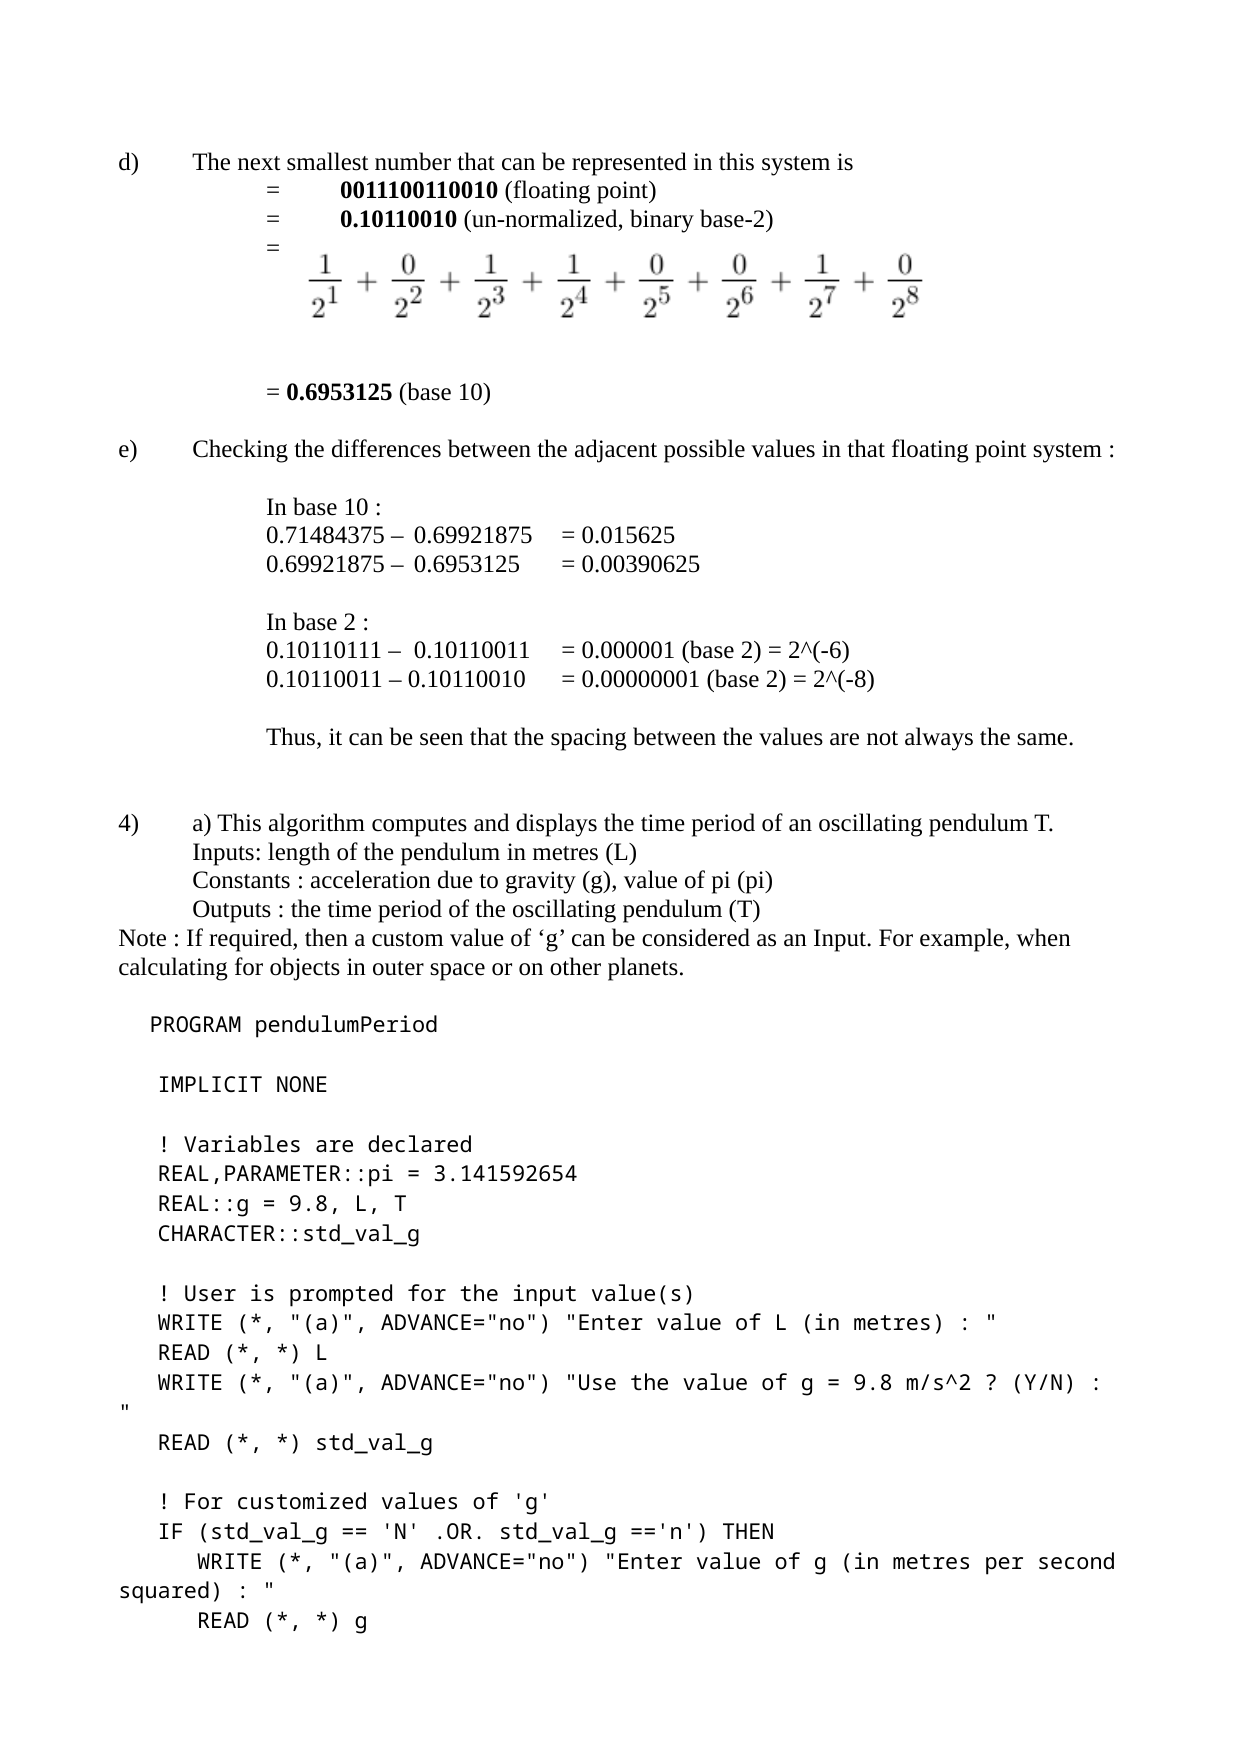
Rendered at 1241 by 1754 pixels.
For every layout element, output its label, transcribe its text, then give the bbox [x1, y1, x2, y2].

picture [281, 241, 960, 334]
text REAL,PARAMETER::pi = 3.141592654 [118, 1158, 1122, 1188]
text Thus, it can be seen that the spacing between the values are not always the same. [118, 722, 1122, 751]
text 0.69921875 – 0.6953125 = 0.00390625 [118, 549, 1122, 578]
text 0.71484375 – 0.69921875 = 0.015625 [118, 521, 1122, 549]
text ! Variables are declared [118, 1128, 1122, 1158]
text e) Checking the differences between the adjacent possible values in that floating point system : [118, 434, 1122, 463]
text d) The next smallest number that can be represented in this system is [118, 147, 1122, 176]
text = 0011100110010 (floating point) [118, 176, 1122, 204]
text WRITE (*, "(a)", ADVANCE="no") "Enter value of L (in metres) : " [118, 1307, 1122, 1337]
text Outputs : the time period of the oscillating pendulum (T) [118, 894, 1122, 923]
text IMPLICIT NONE [118, 1069, 1122, 1099]
text WRITE (*, "(a)", ADVANCE="no") "Use the value of g = 9.8 m/s^2 ? (Y/N) : " [118, 1367, 1122, 1426]
text ! User is prompted for the input value(s) [118, 1277, 1122, 1307]
text 4) a) This algorithm computes and displays the time period of an oscillating pendulum T. [118, 808, 1122, 837]
text = 0.6953125 (base 10) [118, 377, 1122, 406]
text = 0.10110010 (un-normalized, binary base-2) [118, 204, 1122, 233]
text Note : If required, then a custom value of ‘g’ can be considered as an Input. For example, when calculating for objects in outer space or on other planets. [118, 923, 1122, 981]
text REAL::g = 9.8, L, T [118, 1188, 1122, 1218]
text PROGRAM pendulumPeriod [118, 1009, 1122, 1039]
text In base 2 : [118, 607, 1122, 636]
text 0.10110011 – 0.10110010 = 0.00000001 (base 2) = 2^(-8) [118, 664, 1122, 693]
text IF (std_val_g == 'N' .OR. std_val_g =='n') THEN [118, 1516, 1122, 1546]
text READ (*, *) g [118, 1605, 1122, 1635]
text READ (*, *) std_val_g [118, 1426, 1122, 1456]
text In base 10 : [118, 492, 1122, 521]
text 0.10110111 – 0.10110011 = 0.000001 (base 2) = 2^(-6) [118, 636, 1122, 664]
text READ (*, *) L [118, 1337, 1122, 1367]
text Constants : acceleration due to gravity (g), value of pi (pi) [118, 866, 1122, 894]
text WRITE (*, "(a)", ADVANCE="no") "Enter value of g (in metres per second squared) : " [118, 1546, 1122, 1605]
text Inputs: length of the pendulum in metres (L) [118, 837, 1122, 866]
text = [118, 233, 1122, 262]
text ! For customized values of 'g' [118, 1486, 1122, 1516]
text CHARACTER::std_val_g [118, 1218, 1122, 1248]
